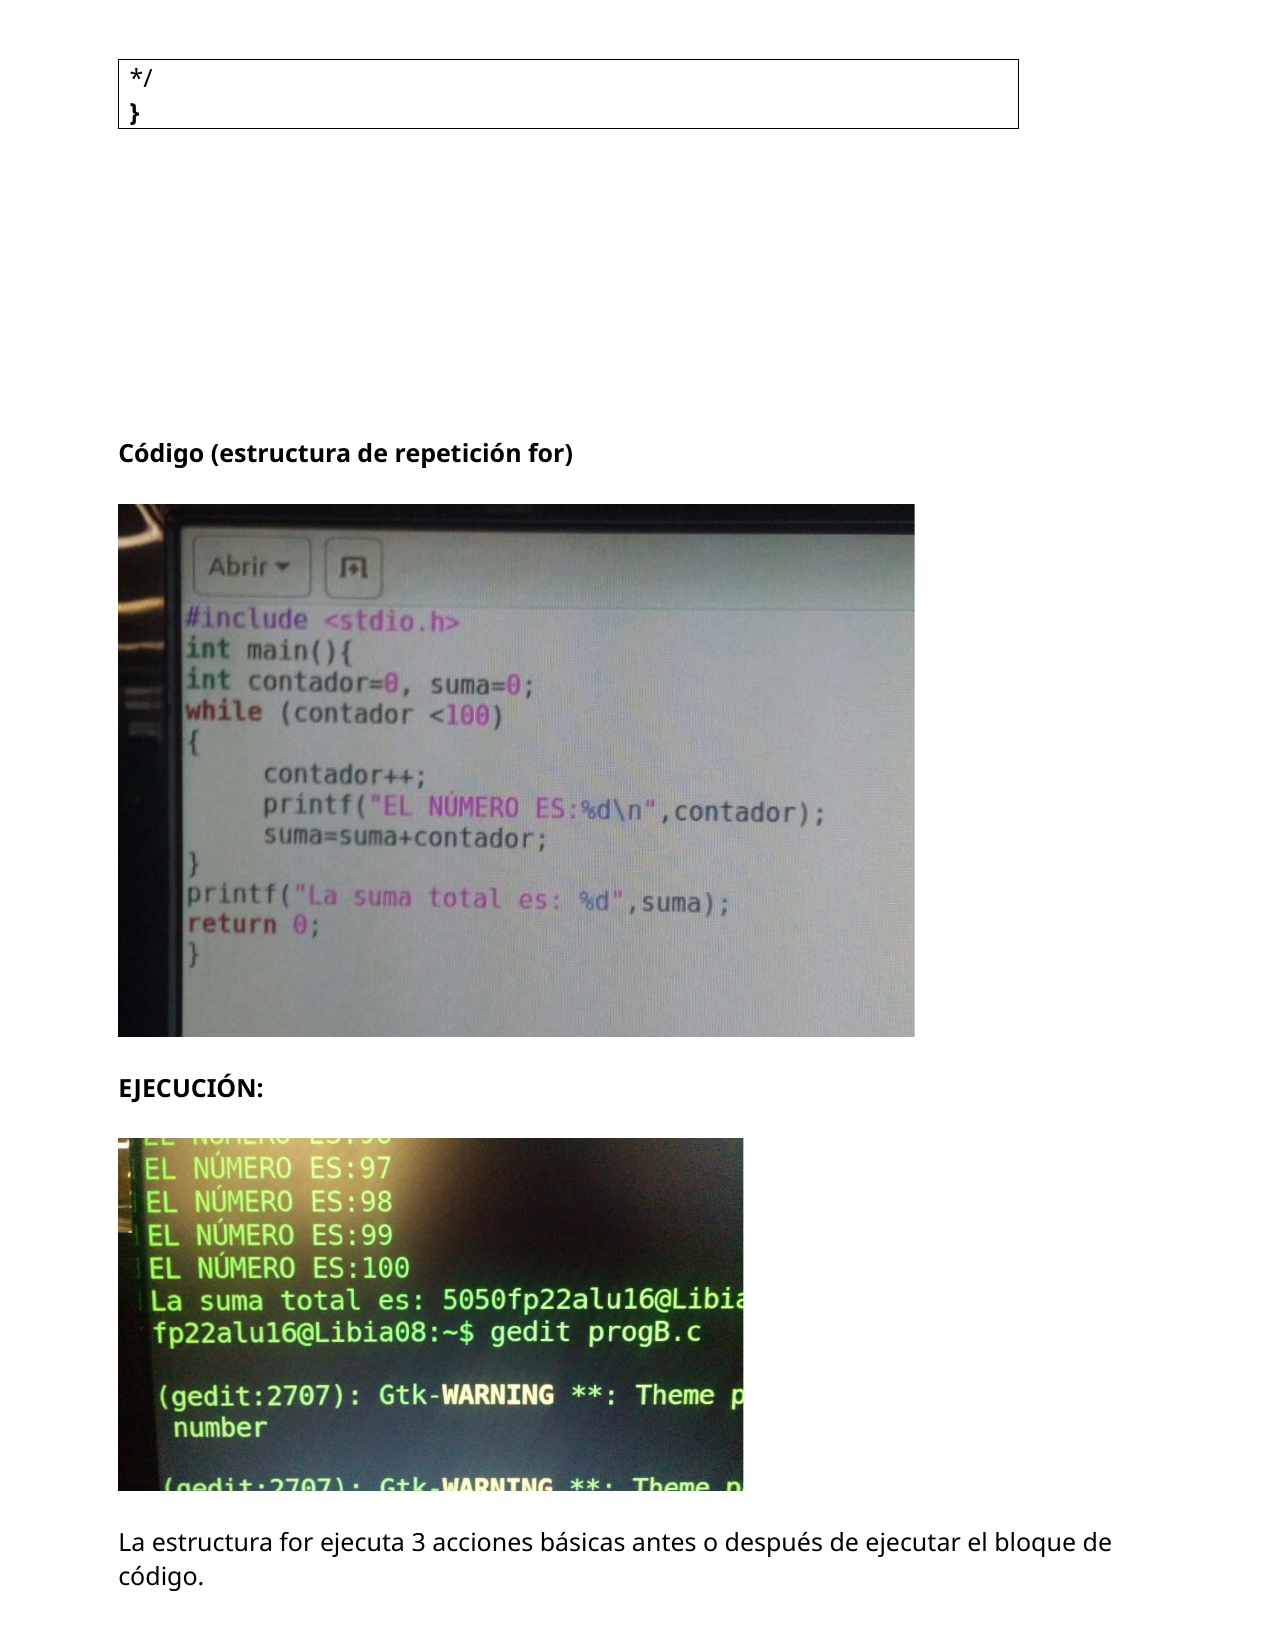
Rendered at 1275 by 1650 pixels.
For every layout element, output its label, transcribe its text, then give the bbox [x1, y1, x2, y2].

table_header */ } [119, 60, 1018, 128]
text EJECUCIÓN: [118, 1070, 1205, 1104]
text Código (estructura de repetición for) [118, 368, 1205, 470]
text La estructura for ejecuta 3 acciones básicas antes o después de ejecutar el bloque de código. [118, 1525, 1205, 1593]
